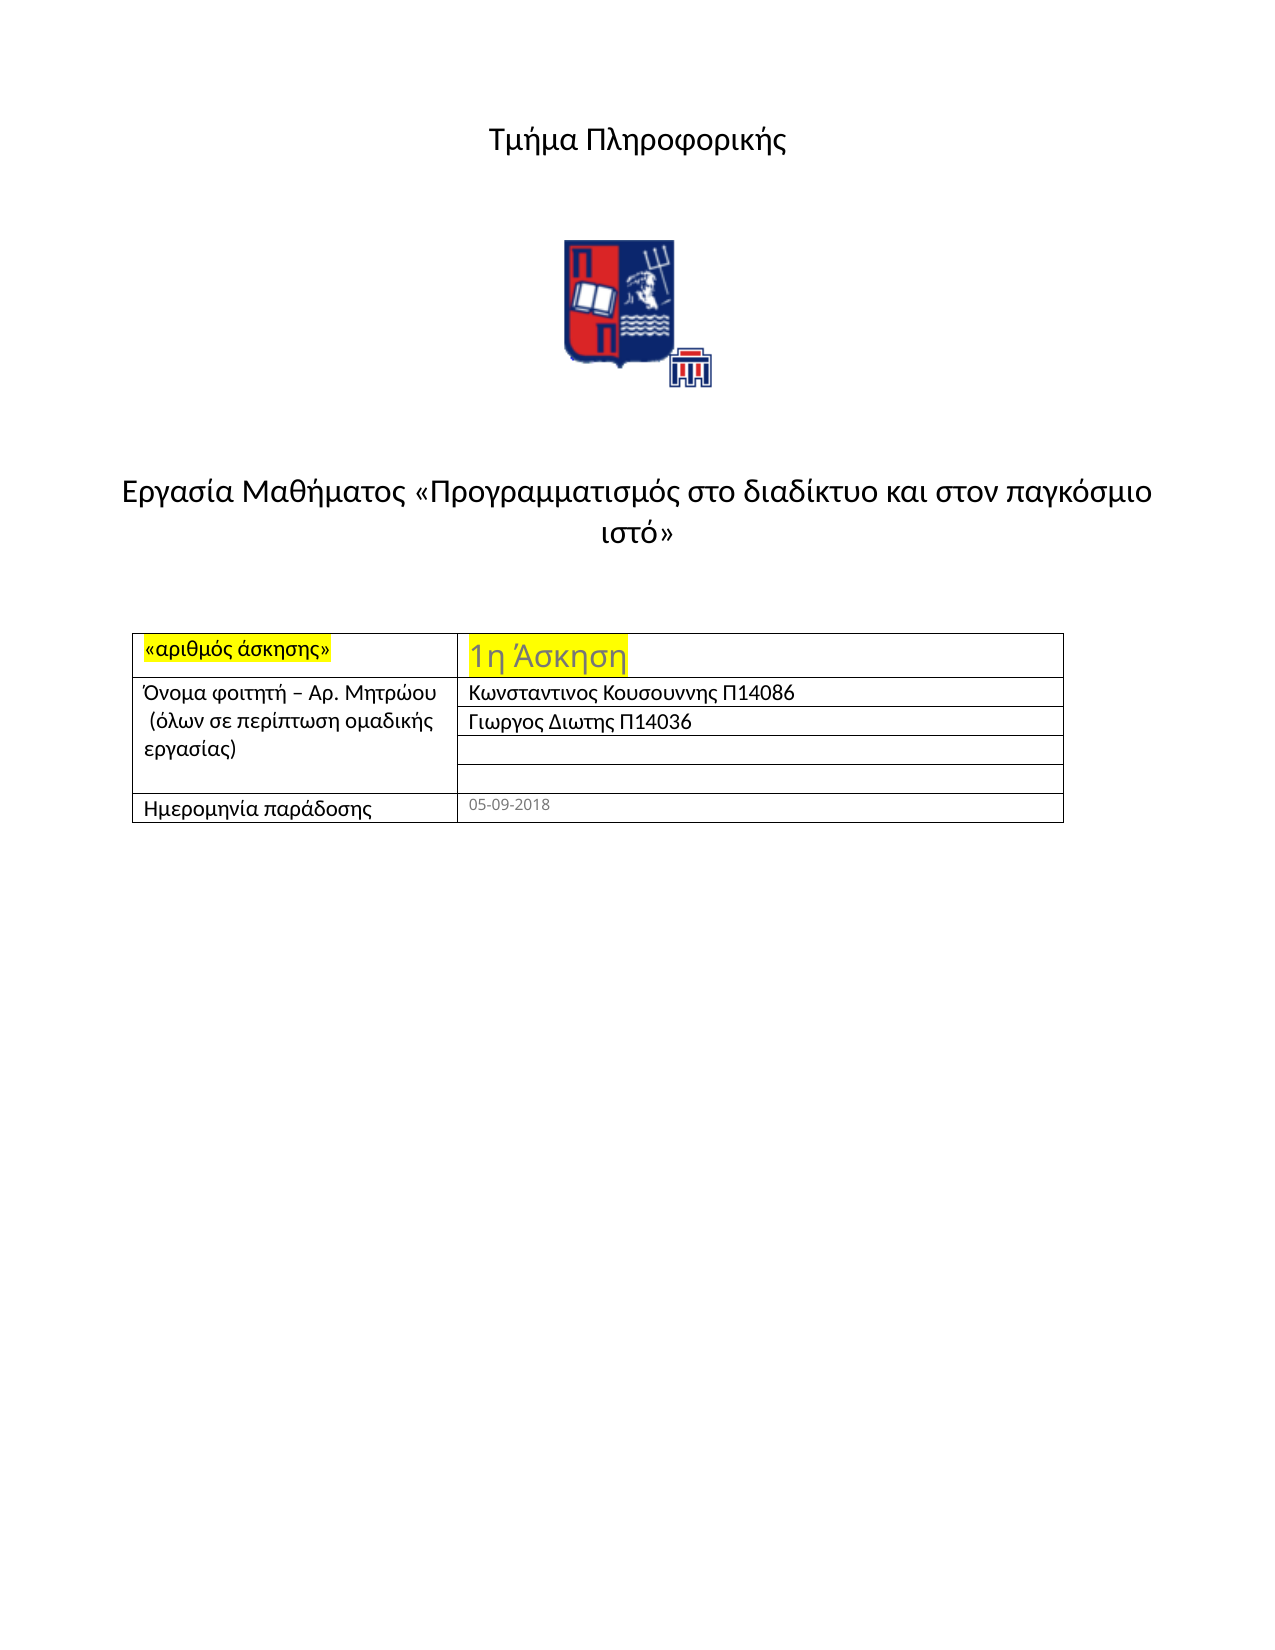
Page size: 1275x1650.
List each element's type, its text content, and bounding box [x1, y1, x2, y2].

table_cell [458, 765, 1063, 793]
table_cell 05-09-2018 [458, 794, 1063, 822]
table_header «αριθμός άσκησης» [133, 634, 457, 677]
table_header 1η Άσκηση [458, 634, 1063, 677]
table_cell [458, 736, 1063, 764]
table_cell Ημερομηνία παράδοσης [133, 794, 457, 822]
table_cell Κωνσταντινος Κουσουννης Π14086 [458, 678, 1063, 706]
table_cell Γιωργος Διωτης Π14036 [458, 707, 1063, 735]
text Τμήμα Πληροφορικής [118, 118, 1157, 159]
table_cell Όνομα φοιτητή – Αρ. Μητρώου (όλων σε περίπτωση ομαδικής εργασίας) [133, 678, 457, 793]
text Εργασία Μαθήματος «Προγραμματισμός στο διαδίκτυο και στον παγκόσμιο ιστό» [118, 470, 1157, 552]
